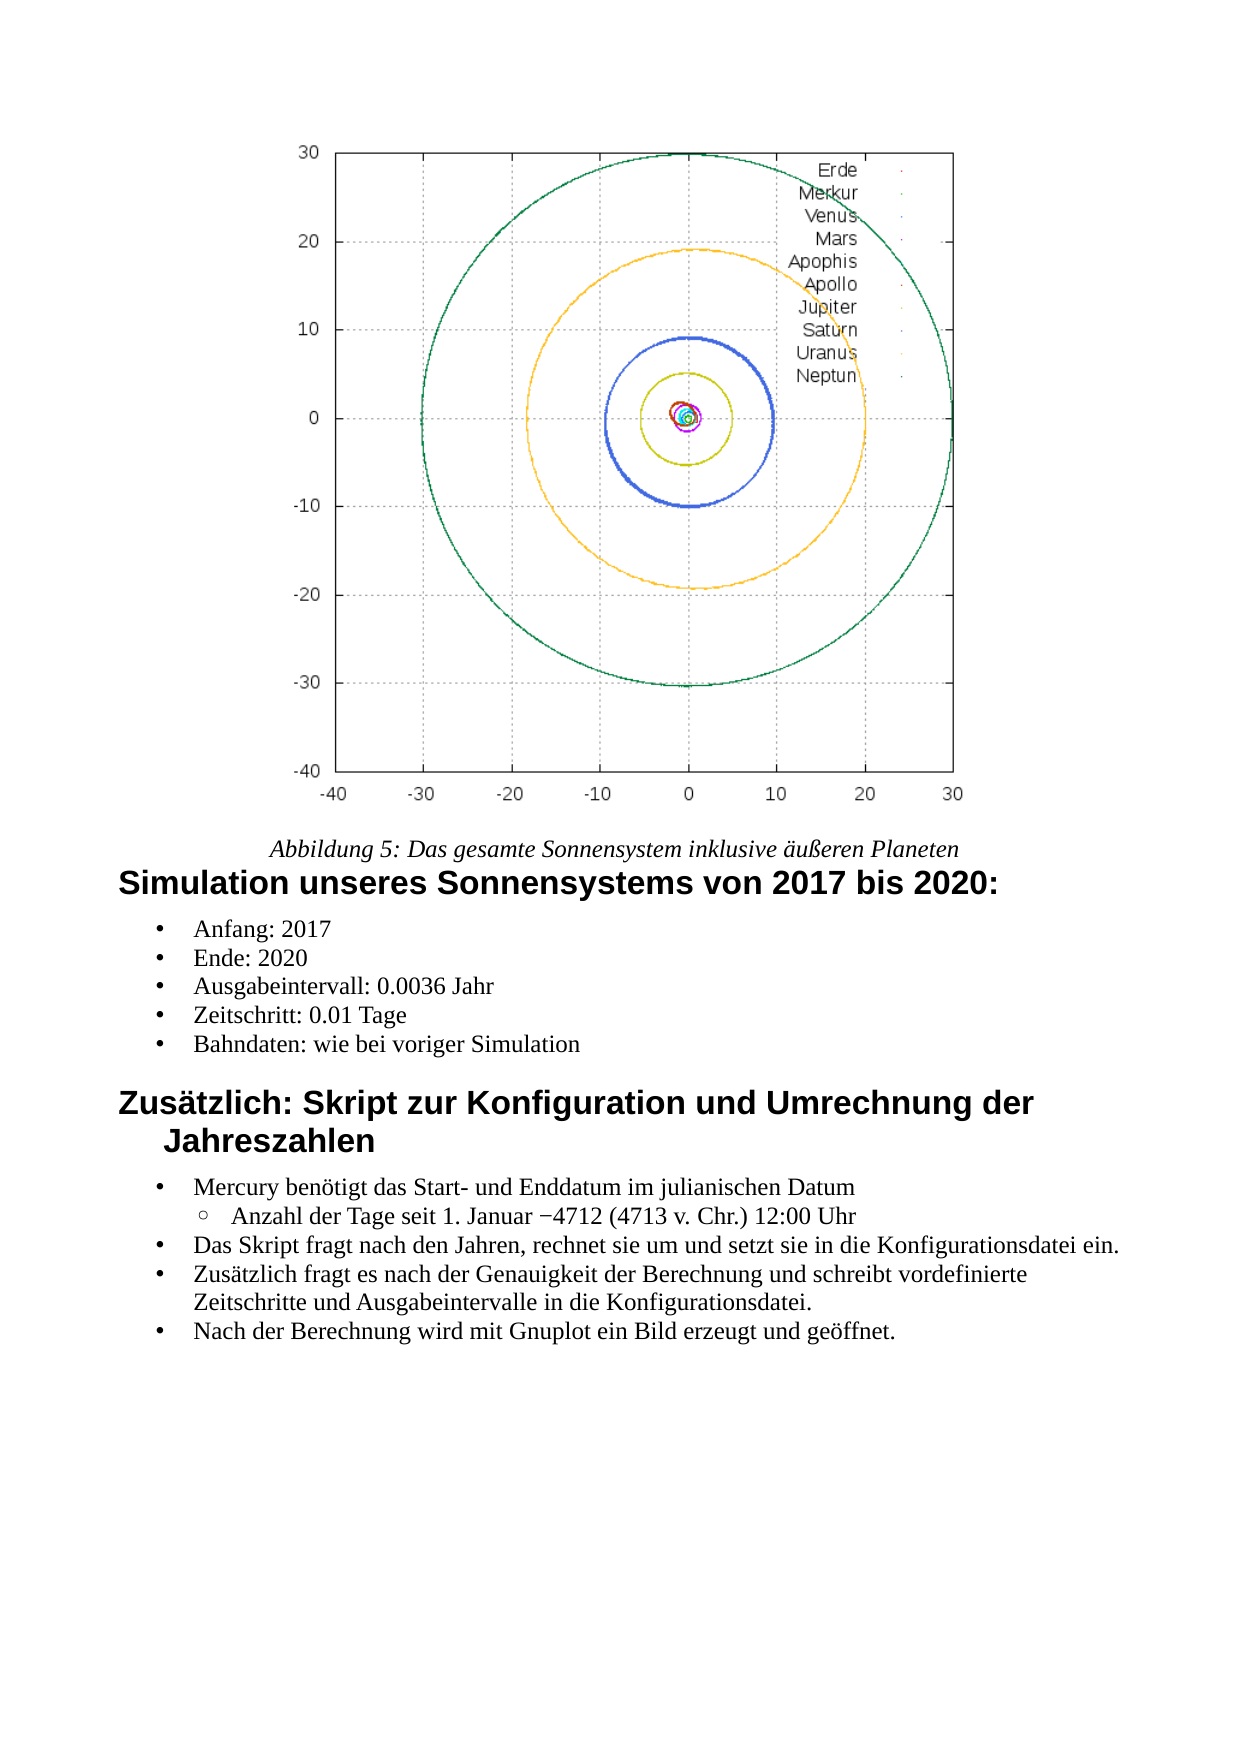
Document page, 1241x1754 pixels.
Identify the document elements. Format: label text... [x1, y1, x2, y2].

list Zusätzlich fragt es nach der Genauigkeit der Berechnung und schreibt vordefinierte Zeitschritte und Ausgabeintervalle in die Konfigurationsdatei. [156, 1259, 1122, 1316]
subtitle Simulation unseres Sonnensystems von 2017 bis 2020: [118, 118, 1122, 901]
list Ausgabeintervall: 0.0036 Jahr [156, 971, 1122, 1000]
list Bahndaten: wie bei voriger Simulation [156, 1029, 1122, 1058]
list Anzahl der Tage seit 1. Januar −4712 (4713 v. Chr.) 12:00 Uhr [193, 1201, 1122, 1230]
list Ende: 2020 [156, 943, 1122, 971]
subtitle Zusätzlich: Skript zur Konfiguration und Umrechnung der Jahreszahlen [118, 1083, 1122, 1160]
list Nach der Berechnung wird mit Gnuplot ein Bild erzeugt und geöffnet. [156, 1316, 1122, 1345]
subtitle [269, 102, 989, 114]
text Abbildung 5: Das gesamte Sonnensystem inklusive äußeren Planeten [269, 834, 989, 863]
list Das Skript fragt nach den Jahren, rechnet sie um und setzt sie in die Konfigurationsdatei ein. [156, 1230, 1122, 1259]
list Anfang: 2017 [156, 914, 1122, 943]
list Zeitschritt: 0.01 Tage [156, 1000, 1122, 1029]
picture [269, 114, 990, 834]
list Mercury benötigt das Start- und Enddatum im julianischen Datum [156, 1172, 1122, 1201]
